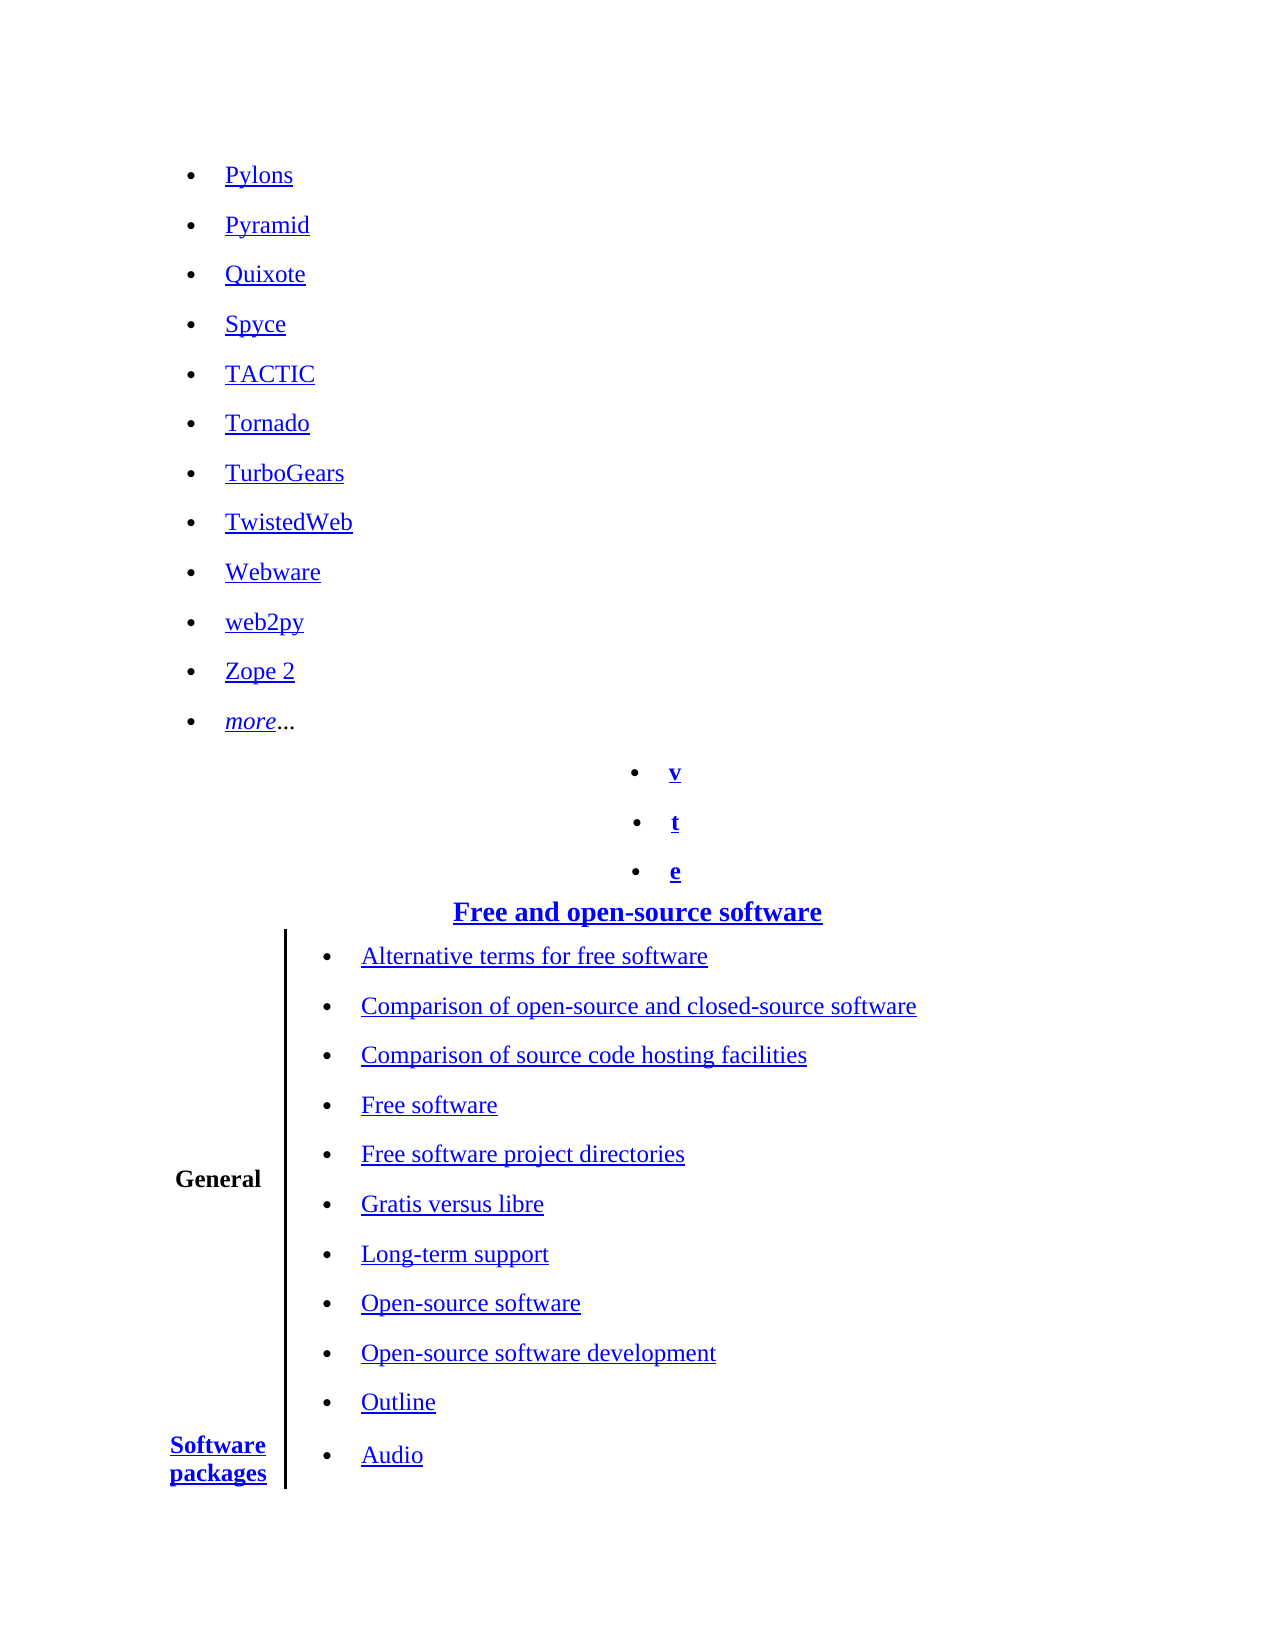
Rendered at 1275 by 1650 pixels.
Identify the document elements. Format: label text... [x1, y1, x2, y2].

table_cell v t e Free and open-source software [150, 745, 1125, 929]
table_cell Audio Bioinformatics Codecs Collaboration Configuration management Device drivers Graphics Wireless Geophysics Health Mathematics Operating systems Programming languages Routing Statistics Television Video games Web applications Content management systems E-commerce Word processors Android apps iOS apps Commercial Trademarked Formerly proprietary [287, 1428, 1125, 1489]
table_cell BlueBream Bottle CherryPy Django Flask Grok Nagare Nevow Pyjs Pylons Pyramid Quixote Spyce TACTIC Tornado TurboGears TwistedWeb Webware web2py Zope 2 more... [150, 150, 1117, 745]
table_cell Software packages [150, 1428, 284, 1489]
table_cell [1117, 150, 1125, 745]
table_cell Alternative terms for free software Comparison of open-source and closed-source software Comparison of source code hosting facilities Free software Free software project directories Gratis versus libre Long-term support Open-source software Open-source software development Outline [287, 929, 1125, 1428]
table_cell General [150, 929, 284, 1428]
